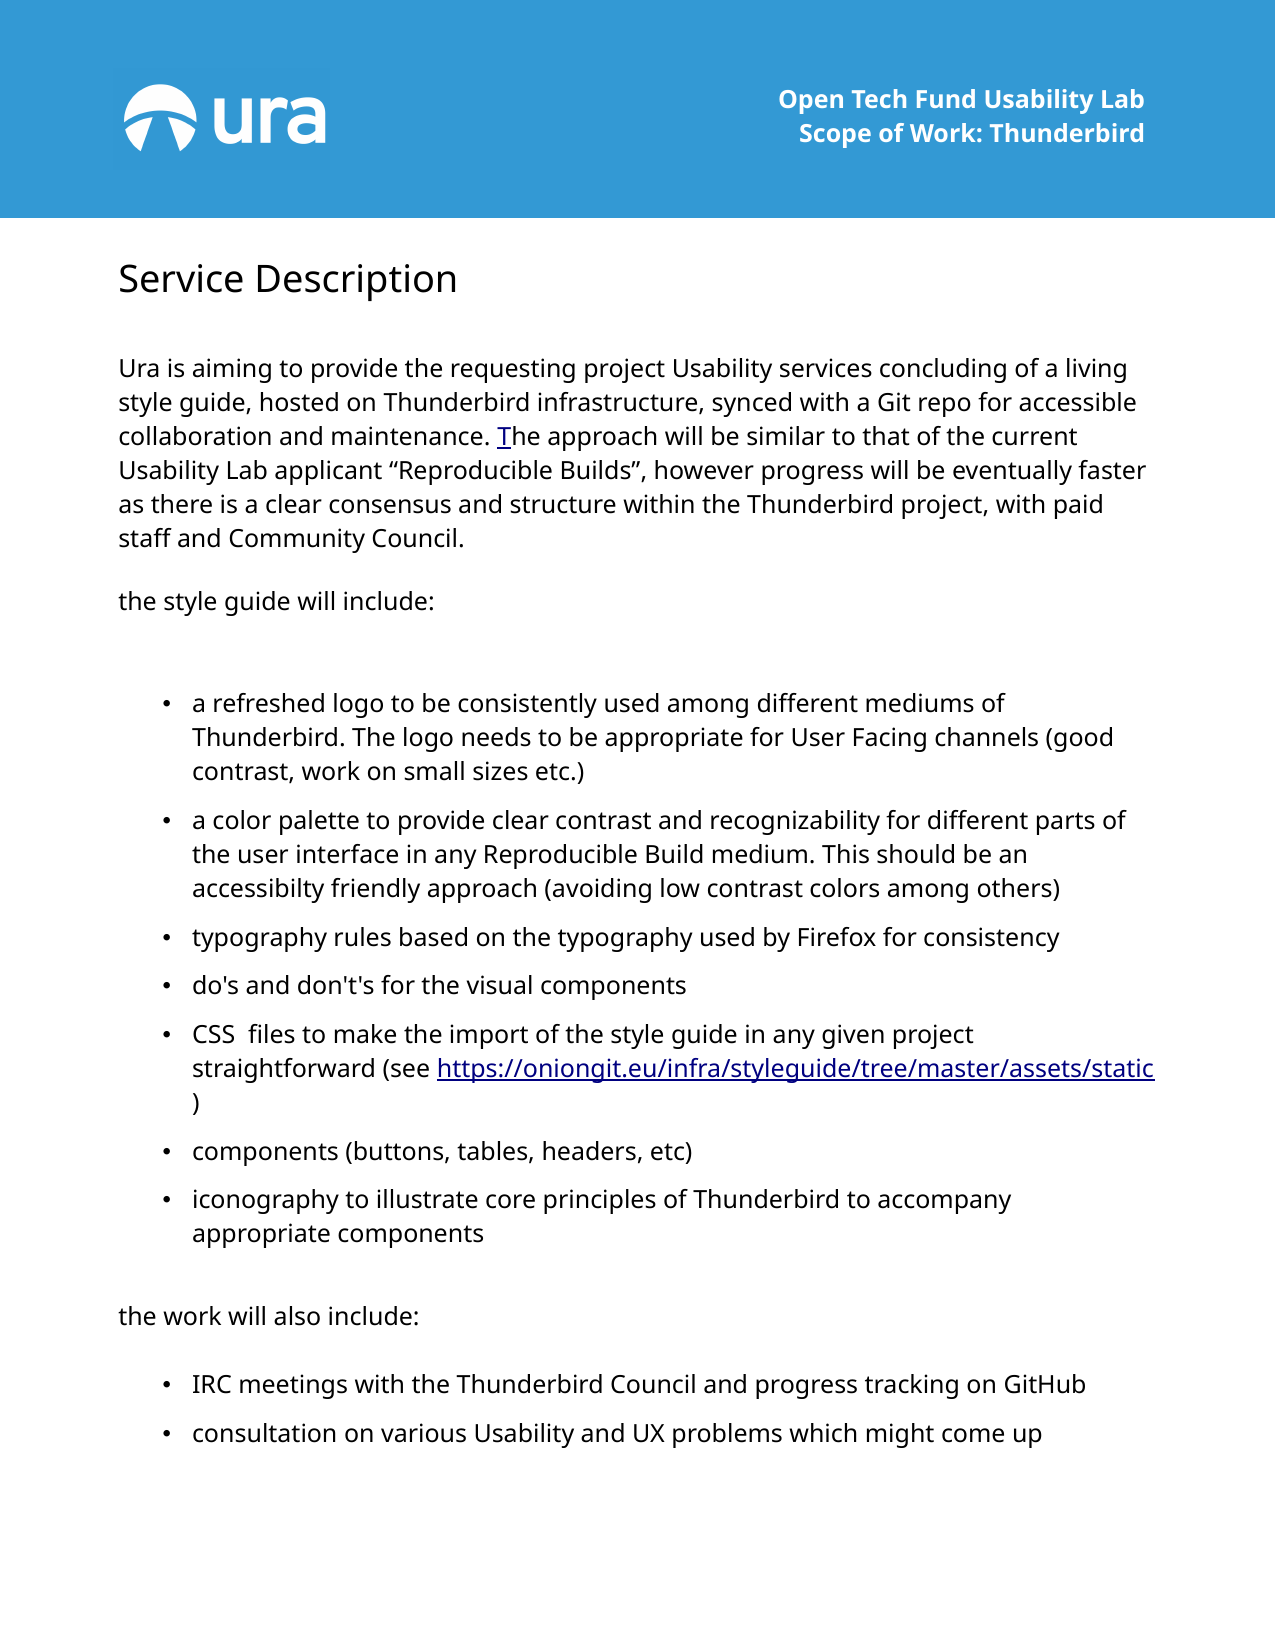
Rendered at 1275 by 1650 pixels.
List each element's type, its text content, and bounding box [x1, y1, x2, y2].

picture [113, 68, 330, 170]
list consultation on various Usability and UX problems which might come up [162, 1416, 1157, 1450]
subtitle Service Description [118, 252, 1157, 304]
text the style guide will include: [118, 584, 1157, 618]
list do's and don't's for the visual components [162, 968, 1157, 1002]
list CSS files to make the import of the style guide in any given project straightforward (see https://oniongit.eu/infra/styleguide/tree/master/assets/static ) [162, 1017, 1157, 1119]
text the work will also include: [118, 1299, 1157, 1367]
list iconography to illustrate core principles of Thunderbird to accompany appropriate components [162, 1182, 1157, 1250]
text Ura is aiming to provide the requesting project Usability services concluding of a living style guide, hosted on Thunderbird infrastructure, synced with a Git repo for accessible collaboration and maintenance. The approach will be similar to that of the current Usability Lab applicant “Reproducible Builds”, however progress will be eventually faster as there is a clear consensus and structure within the Thunderbird project, with paid staff and Community Council. [118, 351, 1157, 584]
list a refreshed logo to be consistently used among different mediums of Thunderbird. The logo needs to be appropriate for User Facing channels (good contrast, work on small sizes etc.) [162, 686, 1157, 788]
list typography rules based on the typography used by Firefox for consistency [162, 919, 1157, 953]
list IRC meetings with the Thunderbird Council and progress tracking on GitHub [162, 1367, 1157, 1401]
list a color palette to provide clear contrast and recognizability for different parts of the user interface in any Reproducible Build medium. This should be an accessibilty friendly approach (avoiding low contrast colors among others) [162, 803, 1157, 905]
list components (buttons, tables, headers, etc) [162, 1133, 1157, 1167]
